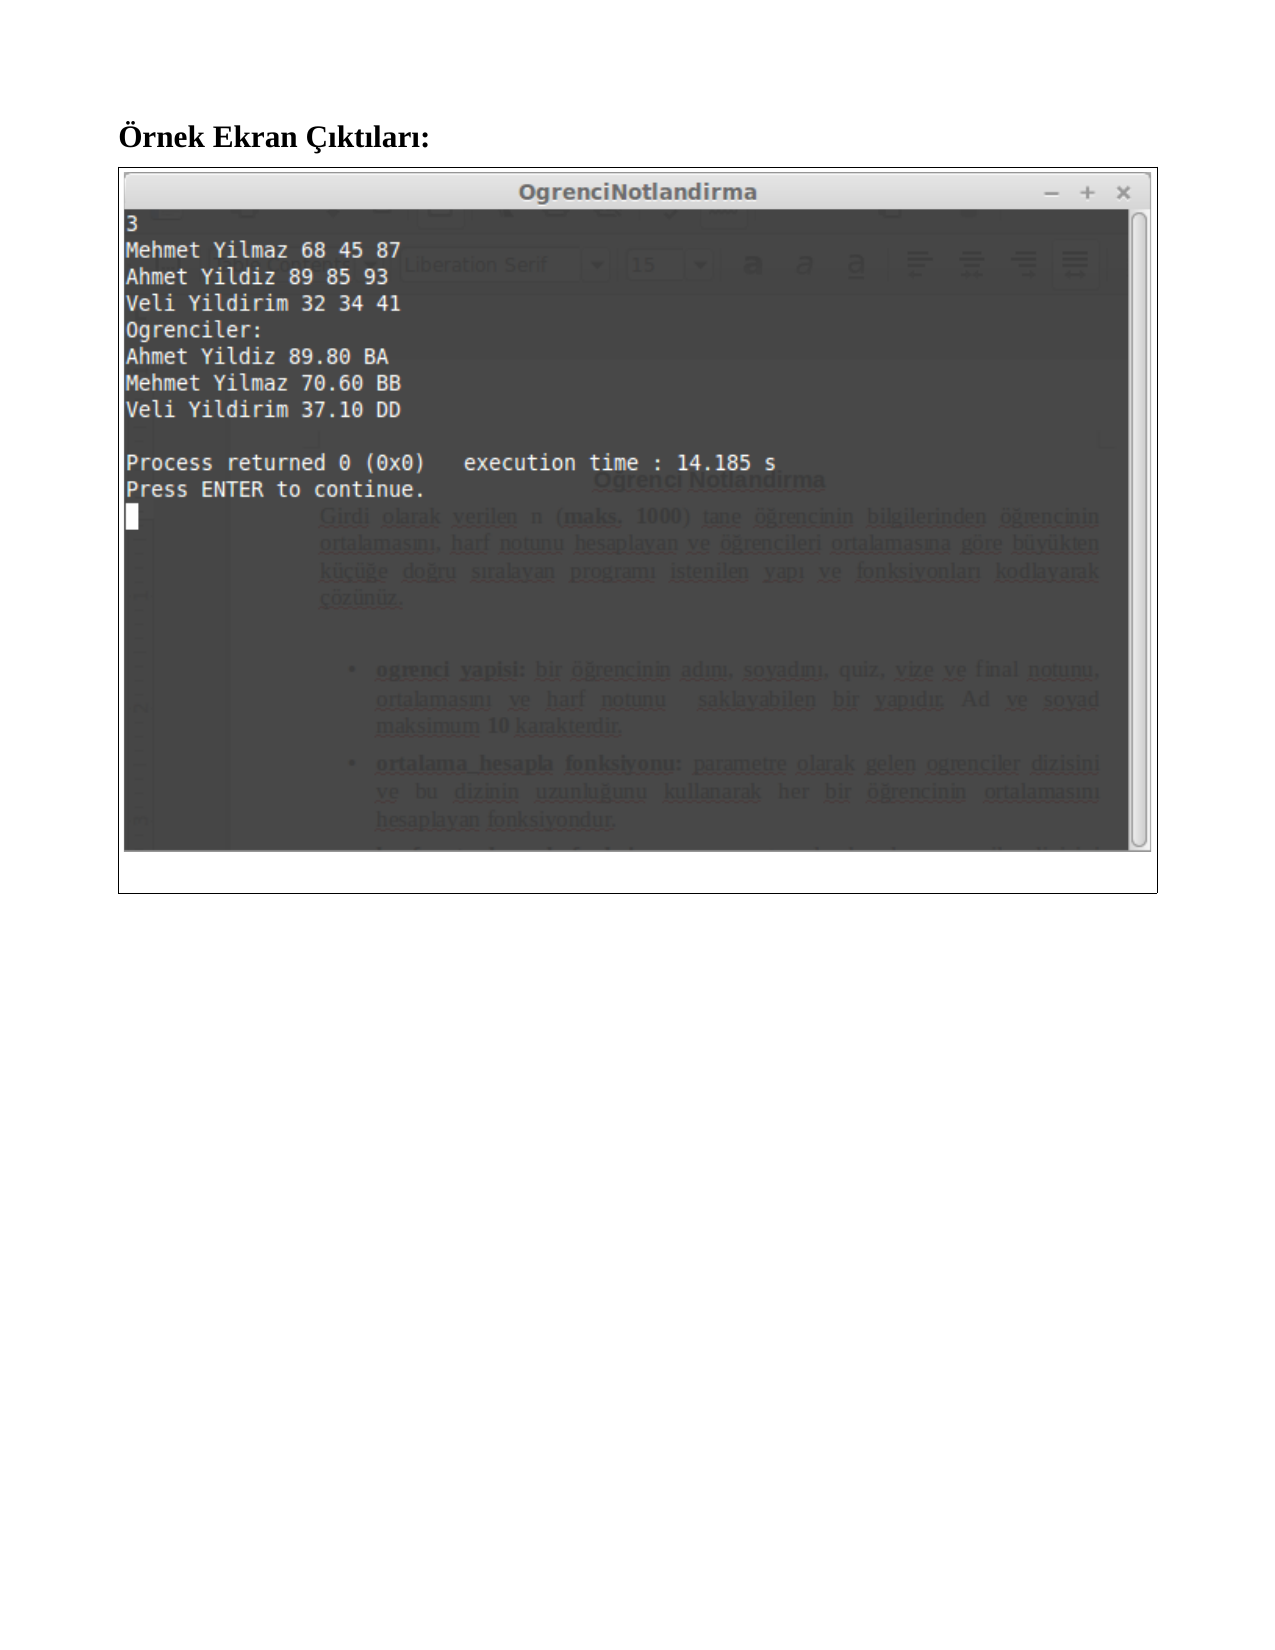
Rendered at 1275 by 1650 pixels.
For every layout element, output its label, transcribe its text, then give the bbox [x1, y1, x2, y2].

table_header [119, 173, 1157, 893]
picture [123, 172, 1152, 852]
table_header [119, 168, 1157, 172]
text Örnek Ekran Çıktıları: [118, 118, 1157, 154]
